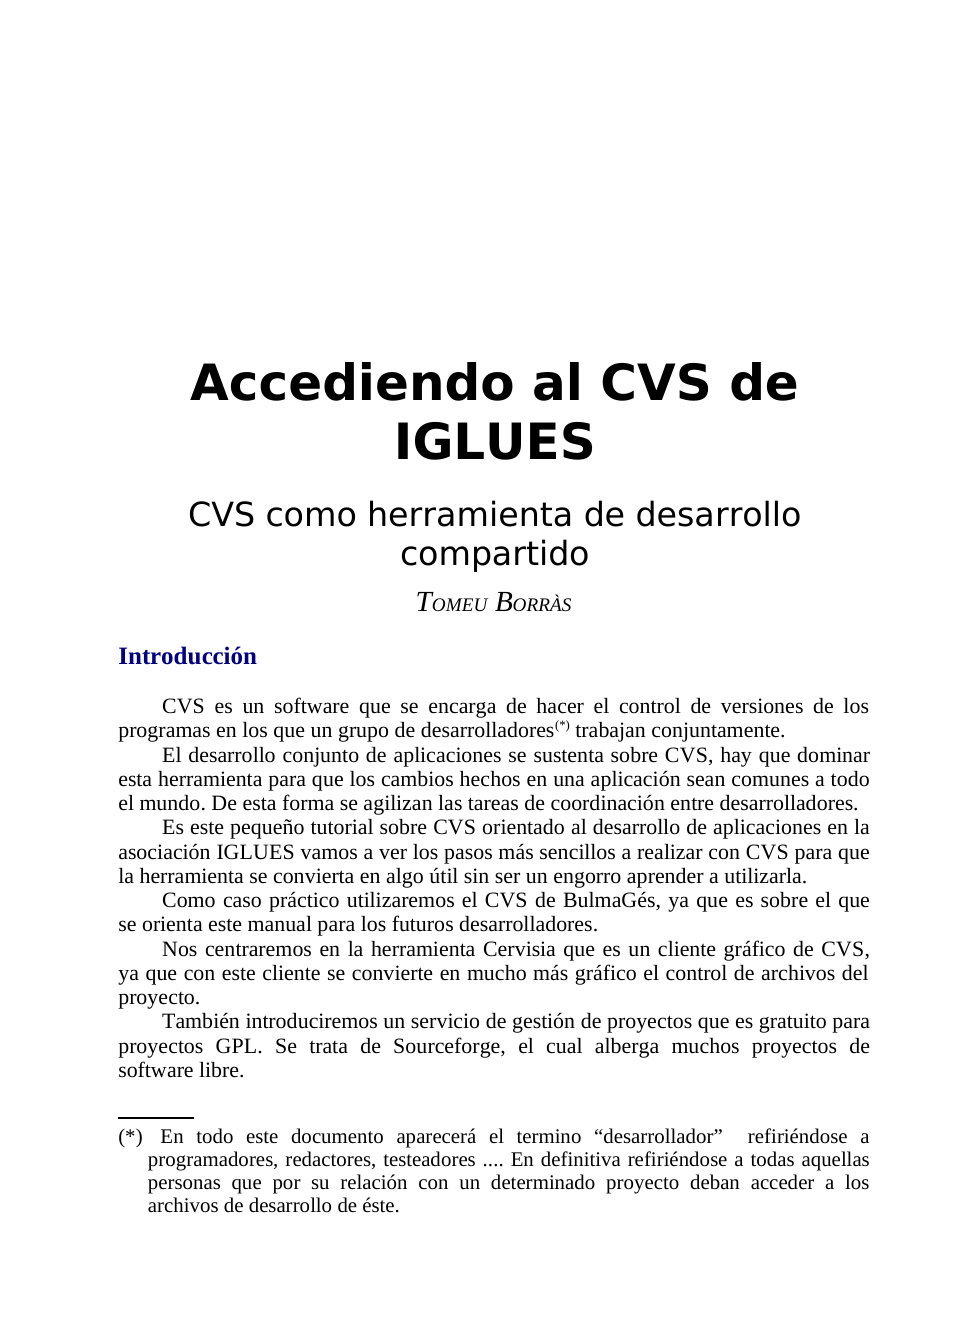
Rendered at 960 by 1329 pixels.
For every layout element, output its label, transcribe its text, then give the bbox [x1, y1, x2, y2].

subtitle CVS como herramienta de desarrollo compartido [118, 496, 871, 573]
text También introduciremos un servicio de gestión de proyectos que es gratuito para proyectos GPL. Se trata de Sourceforge, el cual alberga muchos proyectos de software libre. [118, 1009, 871, 1082]
text El desarrollo conjunto de aplicaciones se sustenta sobre CVS, hay que dominar esta herramienta para que los cambios hechos en una aplicación sean comunes a todo el mundo. De esta forma se agilizan las tareas de coordinación entre desarrolladores. [118, 742, 871, 815]
text Nos centraremos en la herramienta Cervisia que es un cliente gráfico de CVS, ya que con este cliente se convierte en mucho más gráfico el control de archivos del proyecto. [118, 937, 871, 1009]
title Accediendo al CVS de IGLUES [118, 354, 871, 471]
text En todo este documento aparecerá el termino “desarrollador” refiriéndose a programadores, redactores, testeadores .... En definitiva refiriéndose a todas aquellas personas que por su relación con un determinado proyecto deban acceder a los archivos de desarrollo de éste. [118, 1124, 871, 1217]
text Es este pequeño tutorial sobre CVS orientado al desarrollo de aplicaciones en la asociación IGLUES vamos a ver los pasos más sencillos a realizar con CVS para que la herramienta se convierta en algo útil sin ser un engorro aprender a utilizarla. [118, 815, 871, 888]
text Introducción [118, 642, 871, 670]
text Como caso práctico utilizaremos el CVS de BulmaGés, ya que es sobre el que se orienta este manual para los futuros desarrolladores. [118, 888, 871, 937]
text CVS es un software que se encarga de hacer el control de versiones de los programas en los que un grupo de desarrolladores trabajan conjuntamente. [118, 694, 871, 742]
text Tomeu Borràs [118, 585, 871, 618]
